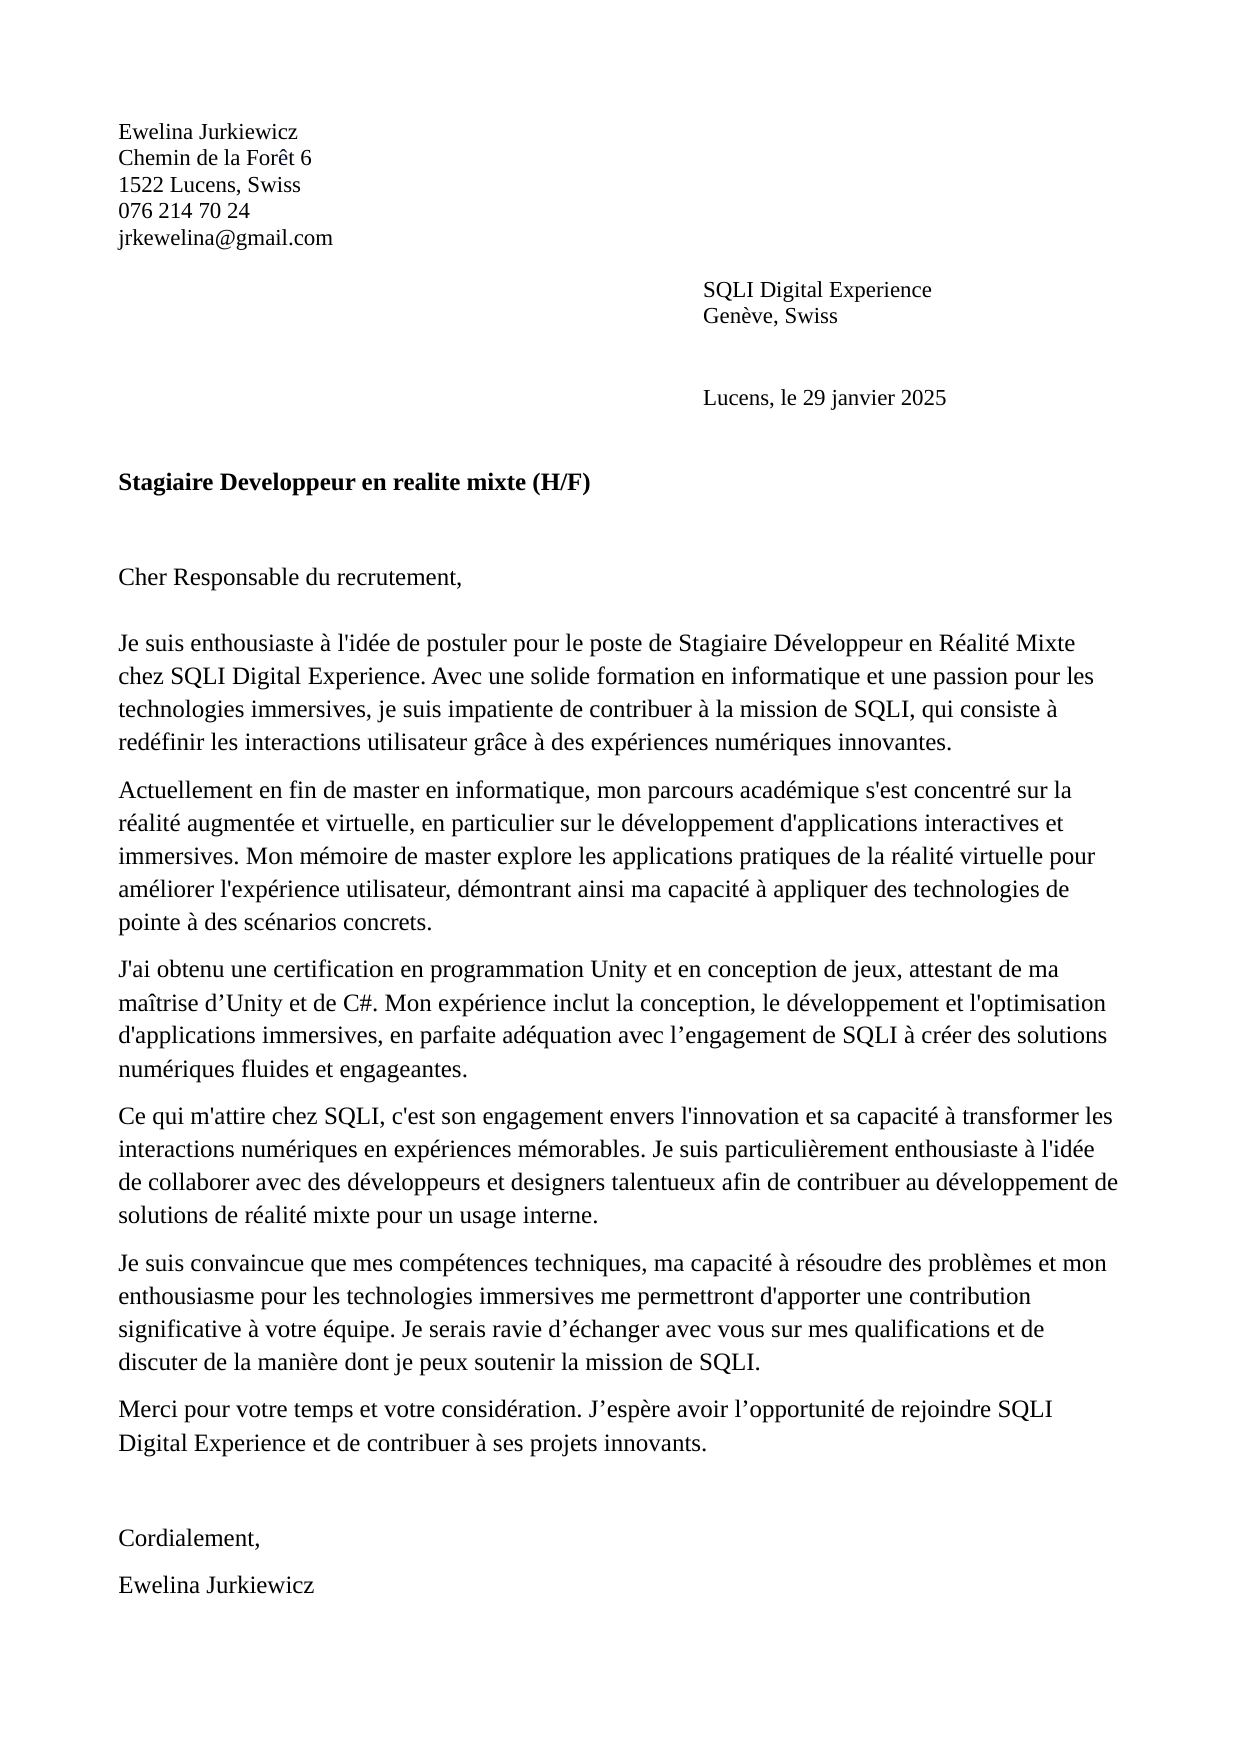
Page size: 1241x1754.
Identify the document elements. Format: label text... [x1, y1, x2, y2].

text Ce qui m'attire chez SQLI, c'est son engagement envers l'innovation et sa capacité à transformer les interactions numériques en expériences mémorables. Je suis particulièrement enthousiaste à l'idée de collaborer avec des développeurs et designers talentueux afin de contribuer au développement de solutions de réalité mixte pour un usage interne. [118, 1101, 1122, 1229]
list SQLI Digital Experience [703, 276, 1122, 303]
text Actuellement en fin de master en informatique, mon parcours académique s'est concentré sur la réalité augmentée et virtuelle, en particulier sur le développement d'applications interactives et immersives. Mon mémoire de master explore les applications pratiques de la réalité virtuelle pour améliorer l'expérience utilisateur, démontrant ainsi ma capacité à appliquer des technologies de pointe à des scénarios concrets. [118, 775, 1122, 936]
text Je suis enthousiaste à l'idée de postuler pour le poste de Stagiaire Développeur en Réalité Mixte chez SQLI Digital Experience. Avec une solide formation en informatique et une passion pour les technologies immersives, je suis impatiente de contribuer à la mission de SQLI, qui consiste à redéfinir les interactions utilisateur grâce à des expériences numériques innovantes. [118, 628, 1122, 756]
list jrkewelina@gmail.com [118, 223, 1122, 250]
text Je suis convaincue que mes compétences techniques, ma capacité à résoudre des problèmes et mon enthousiasme pour les technologies immersives me permettront d'apporter une contribution significative à votre équipe. Je serais ravie d’échanger avec vous sur mes qualifications et de discuter de la manière dont je peux soutenir la mission de SQLI. [118, 1248, 1122, 1376]
text Ewelina Jurkiewicz [118, 1570, 1122, 1599]
list Chemin de la Forêt 6 [118, 144, 1122, 171]
list Genève, Swiss [703, 303, 1122, 329]
text Cher Responsable du recrutement, [118, 562, 1122, 591]
text Ewelina Jurkiewicz [118, 118, 1122, 144]
text Merci pour votre temps et votre considération. J’espère avoir l’opportunité de rejoindre SQLI Digital Experience et de contribuer à ses projets innovants. [118, 1394, 1122, 1456]
text J'ai obtenu une certification en programmation Unity et en conception de jeux, attestant de ma maîtrise d’Unity et de C#. Mon expérience inclut la conception, le développement et l'optimisation d'applications immersives, en parfaite adéquation avec l’engagement de SQLI à créer des solutions numériques fluides et engageantes. [118, 954, 1122, 1082]
list 076 214 70 24 [118, 197, 1122, 223]
list 1522 Lucens, Swiss [118, 171, 1122, 197]
list Stagiaire Developpeur en realite mixte (H/F) [118, 467, 1122, 496]
text Cordialement, [118, 1523, 1122, 1552]
text Lucens, le 29 janvier 2025 [703, 384, 1122, 410]
